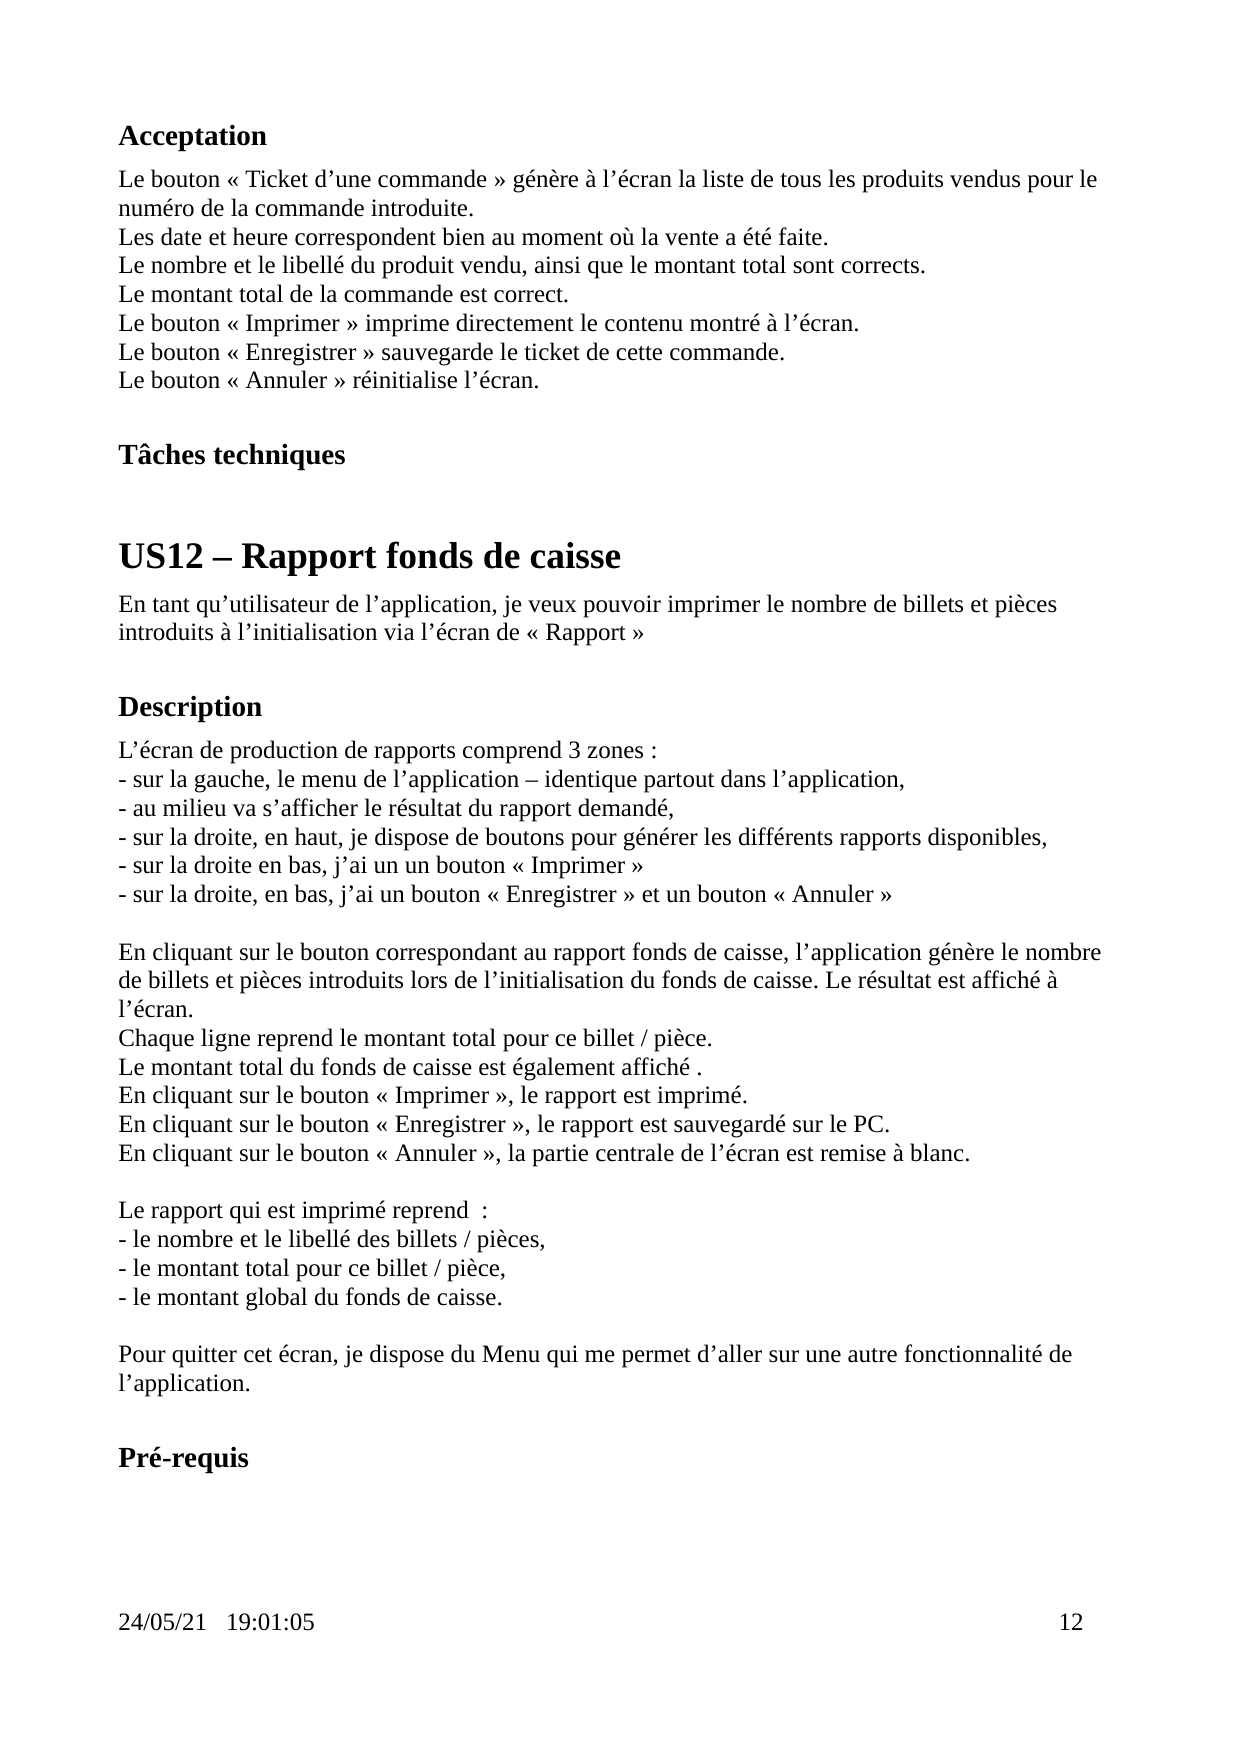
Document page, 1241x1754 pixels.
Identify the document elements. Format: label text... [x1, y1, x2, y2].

text Le bouton « Annuler » réinitialise l’écran. [118, 365, 1122, 394]
text - au milieu va s’afficher le résultat du rapport demandé, [118, 793, 1122, 822]
subtitle Description [118, 689, 1122, 723]
text Pour quitter cet écran, je dispose du Menu qui me permet d’aller sur une autre fonctionnalité de l’application. [118, 1339, 1122, 1397]
text En cliquant sur le bouton « Imprimer », le rapport est imprimé. [118, 1081, 1122, 1109]
text - le nombre et le libellé des billets / pièces, [118, 1224, 1122, 1253]
text Le rapport qui est imprimé reprend : [118, 1196, 1122, 1224]
subtitle Pré-requis [118, 1440, 1122, 1474]
subtitle US12 – Rapport fonds de caisse [118, 533, 1122, 576]
text En cliquant sur le bouton « Annuler », la partie centrale de l’écran est remise à blanc. [118, 1138, 1122, 1167]
text - le montant global du fonds de caisse. [118, 1282, 1122, 1311]
text En cliquant sur le bouton correspondant au rapport fonds de caisse, l’application génère le nombre de billets et pièces introduits lors de l’initialisation du fonds de caisse. Le résultat est affiché à l’écran. [118, 937, 1122, 1023]
text - sur la droite, en bas, j’ai un bouton « Enregistrer » et un bouton « Annuler » [118, 879, 1122, 908]
text Le bouton « Ticket d’une commande » génère à l’écran la liste de tous les produits vendus pour le numéro de la commande introduite. [118, 164, 1122, 222]
text En tant qu’utilisateur de l’application, je veux pouvoir imprimer le nombre de billets et pièces introduits à l’initialisation via l’écran de « Rapport » [118, 589, 1122, 646]
subtitle Acceptation [118, 118, 1122, 152]
subtitle Tâches techniques [118, 437, 1122, 471]
text Les date et heure correspondent bien au moment où la vente a été faite. [118, 222, 1122, 250]
text Le bouton « Imprimer » imprime directement le contenu montré à l’écran. [118, 308, 1122, 337]
text - sur la droite en bas, j’ai un un bouton « Imprimer » [118, 851, 1122, 879]
text L’écran de production de rapports comprend 3 zones : [118, 736, 1122, 764]
text - sur la droite, en haut, je dispose de boutons pour générer les différents rapports disponibles, [118, 822, 1122, 851]
text Le bouton « Enregistrer » sauvegarde le ticket de cette commande. [118, 337, 1122, 365]
text En cliquant sur le bouton « Enregistrer », le rapport est sauvegardé sur le PC. [118, 1109, 1122, 1138]
text Le montant total de la commande est correct. [118, 279, 1122, 308]
text - le montant total pour ce billet / pièce, [118, 1253, 1122, 1282]
text Le montant total du fonds de caisse est également affiché . [118, 1052, 1122, 1081]
text Chaque ligne reprend le montant total pour ce billet / pièce. [118, 1023, 1122, 1052]
text - sur la gauche, le menu de l’application – identique partout dans l’application, [118, 764, 1122, 793]
text Le nombre et le libellé du produit vendu, ainsi que le montant total sont corrects. [118, 250, 1122, 279]
